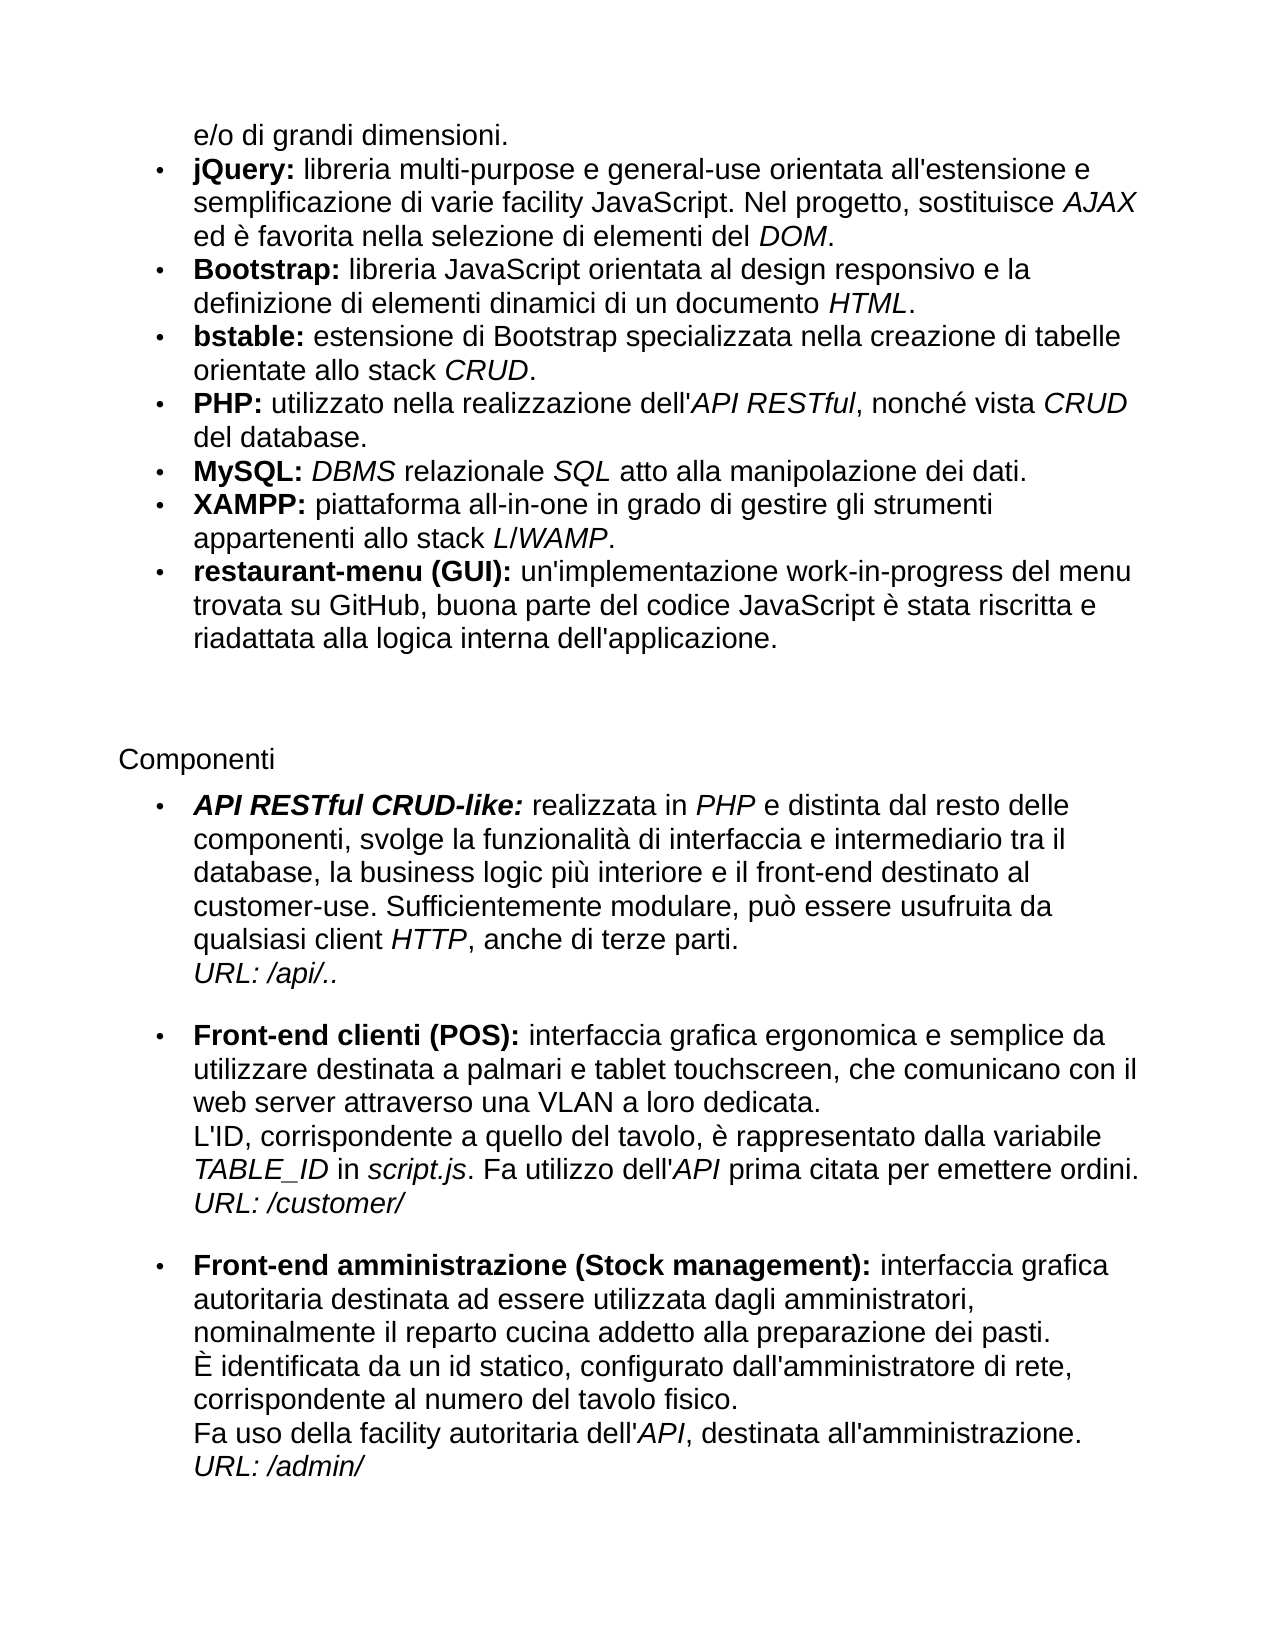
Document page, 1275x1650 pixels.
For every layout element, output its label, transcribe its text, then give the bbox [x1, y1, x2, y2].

list bstable: estensione di Bootstrap specializzata nella creazione di tabelle orientate allo stack CRUD. [156, 319, 1157, 386]
list PHP: utilizzato nella realizzazione dell'API RESTful, nonché vista CRUD del database. [156, 386, 1157, 453]
list È identificata da un id statico, configurato dall'amministratore di rete, corrispondente al numero del tavolo fisico. Fa uso della facility autoritaria dell'API, destinata all'amministrazione. URL: /admin/ [156, 1349, 1157, 1483]
subtitle Componenti [118, 742, 1157, 776]
list MySQL: DBMS relazionale SQL atto alla manipolazione dei dati. [156, 453, 1157, 487]
list Front-end clienti (POS): interfaccia grafica ergonomica e semplice da utilizzare destinata a palmari e tablet touchscreen, che comunicano con il web server attraverso una VLAN a loro dedicata. [156, 1018, 1157, 1119]
list XAMPP: piattaforma all-in-one in grado di gestire gli strumenti appartenenti allo stack L/WAMP. [156, 487, 1157, 554]
list jQuery: libreria multi-purpose e general-use orientata all'estensione e semplificazione di varie facility JavaScript. Nel progetto, sostituisce AJAX ed è favorita nella selezione di elementi del DOM. [156, 152, 1157, 252]
list API RESTful CRUD-like: realizzata in PHP e distinta dal resto delle componenti, svolge la funzionalità di interfaccia e intermediario tra il database, la business logic più interiore e il front-end destinato al customer-use. Sufficientemente modulare, può essere usufruita da qualsiasi client HTTP, anche di terze parti. URL: /api/.. [156, 788, 1157, 1018]
list Bootstrap: libreria JavaScript orientata al design responsivo e la definizione di elementi dinamici di un documento HTML. [156, 252, 1157, 319]
list Front-end amministrazione (Stock management): interfaccia grafica autoritaria destinata ad essere utilizzata dagli amministratori, nominalmente il reparto cucina addetto alla preparazione dei pasti. [156, 1248, 1157, 1349]
list restaurant-menu (GUI): un'implementazione work-in-progress del menu trovata su GitHub, buona parte del codice JavaScript è stata riscritta e riadattata alla logica interna dell'applicazione. [156, 554, 1157, 717]
list e/o di grandi dimensioni. [156, 118, 1157, 152]
list L'ID, corrispondente a quello del tavolo, è rappresentato dalla variabile TABLE_ID in script.js. Fa utilizzo dell'API prima citata per emettere ordini. URL: /customer/ [156, 1119, 1157, 1248]
